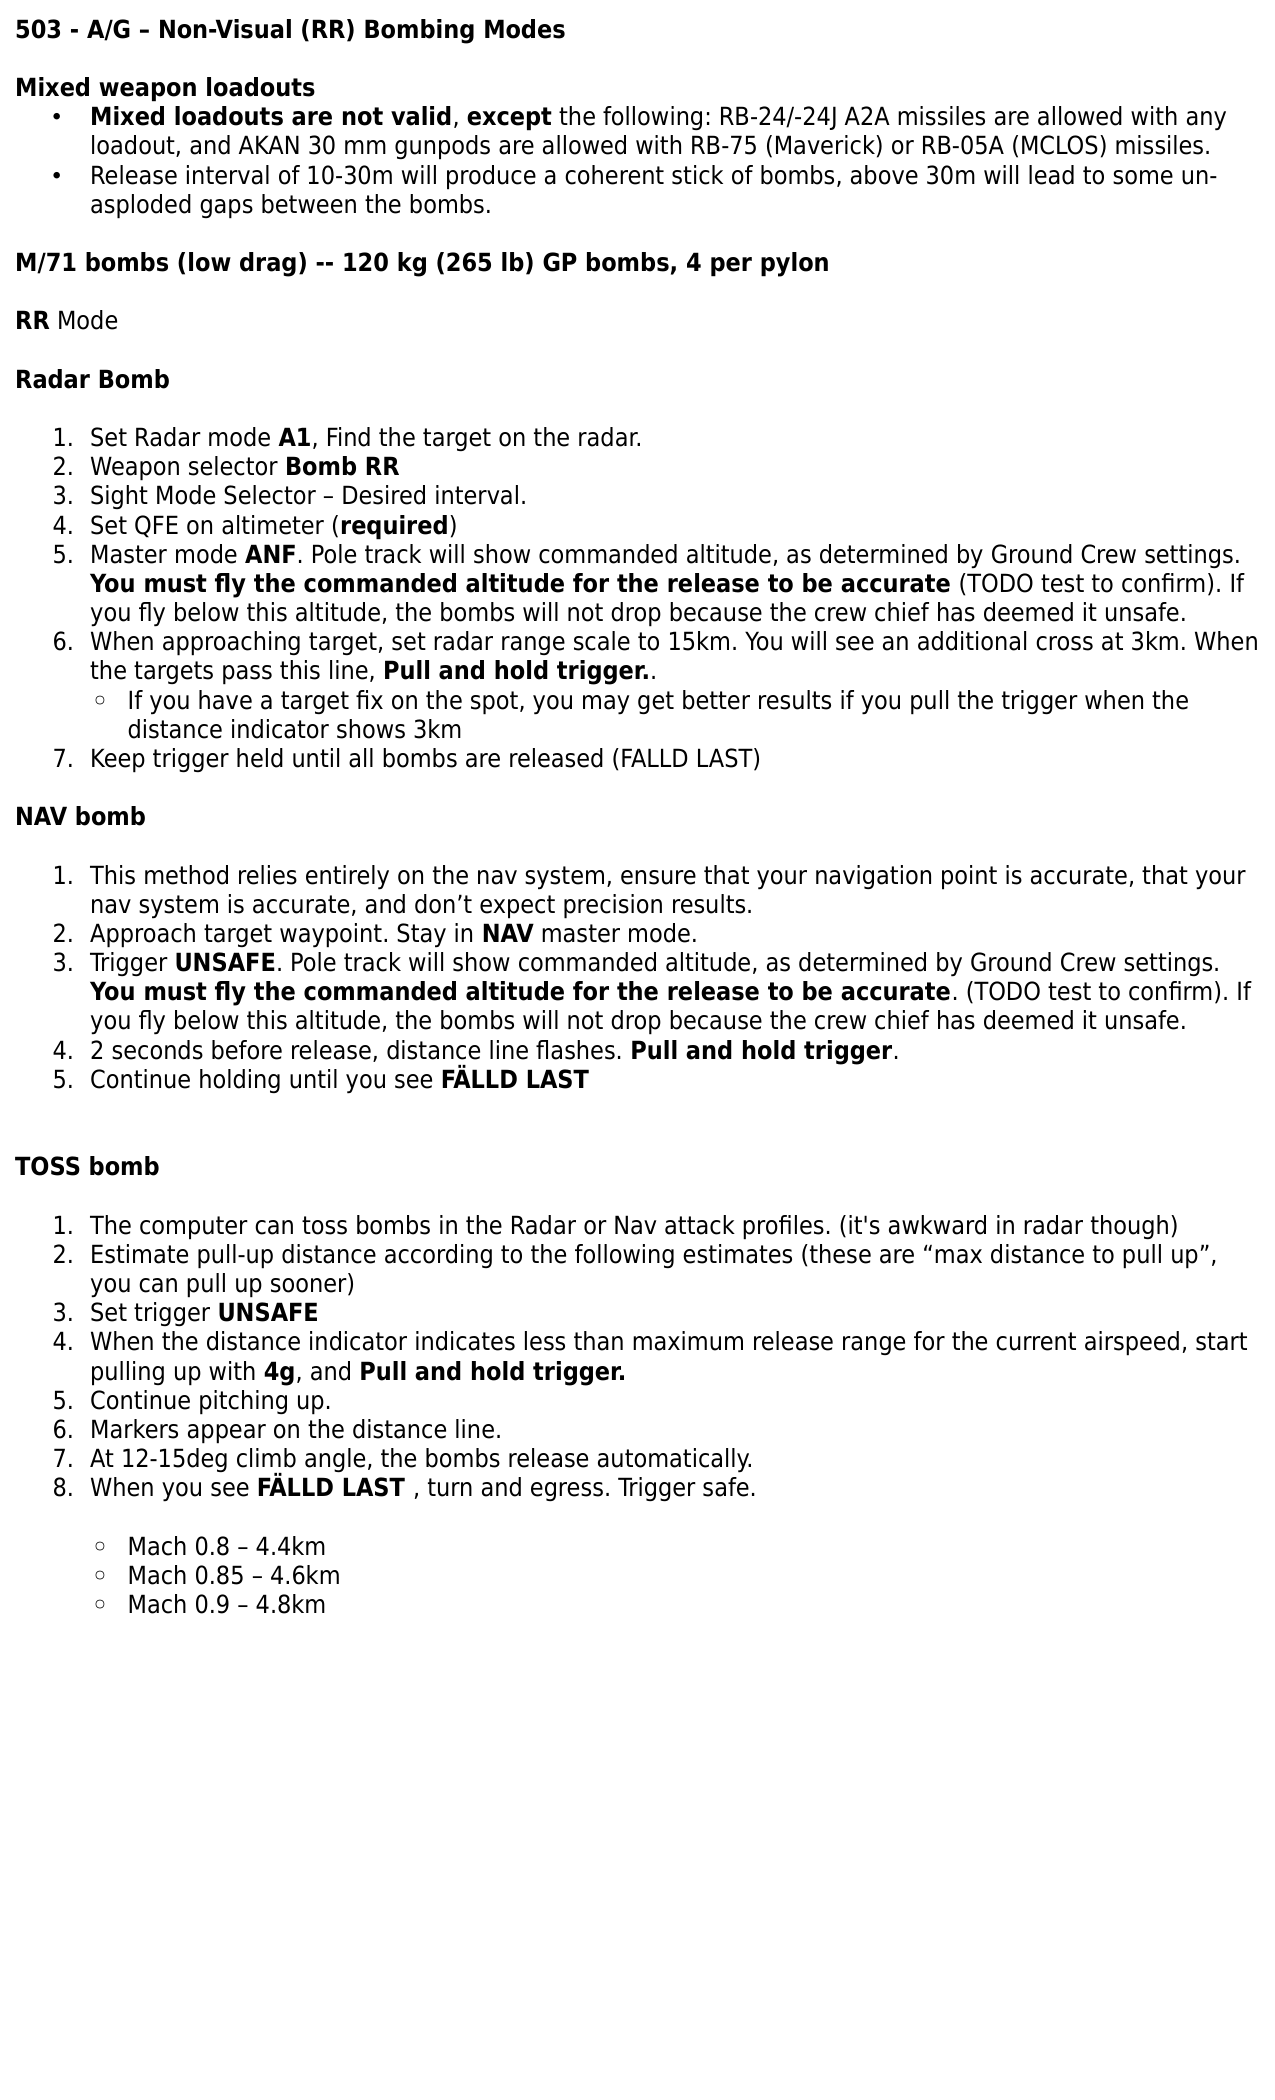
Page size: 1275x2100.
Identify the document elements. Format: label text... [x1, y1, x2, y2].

list At 12-15deg climb angle, the bombs release automatically. [52, 1444, 1260, 1473]
list Estimate pull-up distance according to the following estimates (these are “max distance to pull up”, you can pull up sooner) [52, 1240, 1260, 1298]
list When approaching target, set radar range scale to 15km. You will see an additional cross at 3km. When the targets pass this line, Pull and hold trigger.. [52, 627, 1260, 686]
list Markers appear on the distance line. [52, 1415, 1260, 1444]
list When you see FÄLLD LAST , turn and egress. Trigger safe. [52, 1473, 1260, 1502]
list Mixed loadouts are not valid, except the following: RB-24/-24J A2A missiles are allowed with any loadout, and AKAN 30 mm gunpods are allowed with RB-75 (Maverick) or RB-05A (MCLOS) missiles. [52, 102, 1260, 161]
list Set trigger UNSAFE [52, 1298, 1260, 1327]
list Approach target waypoint. Stay in NAV master mode. [52, 919, 1260, 948]
list 2 seconds before release, distance line flashes. Pull and hold trigger. [52, 1036, 1260, 1065]
list Set QFE on altimeter (required) [52, 511, 1260, 540]
list Mach 0.8 – 4.4km [90, 1532, 1260, 1561]
text Radar Bomb [15, 365, 1260, 394]
list Weapon selector Bomb RR [52, 452, 1260, 482]
list Release interval of 10-30m will produce a coherent stick of bombs, above 30m will lead to some un-asploded gaps between the bombs. [52, 161, 1260, 219]
text TOSS bomb [15, 1152, 1260, 1182]
list Mach 0.9 – 4.8km [90, 1590, 1260, 1619]
list Continue holding until you see FÄLLD LAST [52, 1065, 1260, 1094]
list This method relies entirely on the nav system, ensure that your navigation point is accurate, that your nav system is accurate, and don’t expect precision results. [52, 861, 1260, 919]
list Mach 0.85 – 4.6km [90, 1561, 1260, 1590]
list Set Radar mode A1, Find the target on the radar. [52, 423, 1260, 452]
list If you have a target fix on the spot, you may get better results if you pull the trigger when the distance indicator shows 3km [90, 686, 1260, 744]
text RR Mode [15, 307, 1260, 336]
text NAV bomb [15, 802, 1260, 832]
text Mixed weapon loadouts [15, 73, 1260, 102]
list Keep trigger held until all bombs are released (FALLD LAST) [52, 744, 1260, 773]
list Trigger UNSAFE. Pole track will show commanded altitude, as determined by Ground Crew settings. You must fly the commanded altitude for the release to be accurate. (TODO test to confirm). If you fly below this altitude, the bombs will not drop because the crew chief has deemed it unsafe. [52, 948, 1260, 1036]
list The computer can toss bombs in the Radar or Nav attack profiles. (it's awkward in radar though) [52, 1211, 1260, 1240]
text 503 - A/G – Non-Visual (RR) Bombing Modes [15, 15, 1260, 44]
text M/71 bombs (low drag) -- 120 kg (265 lb) GP bombs, 4 per pylon [15, 248, 1260, 277]
list Continue pitching up. [52, 1386, 1260, 1415]
list Sight Mode Selector – Desired interval. [52, 482, 1260, 511]
list Master mode ANF. Pole track will show commanded altitude, as determined by Ground Crew settings. You must fly the commanded altitude for the release to be accurate (TODO test to confirm). If you fly below this altitude, the bombs will not drop because the crew chief has deemed it unsafe. [52, 540, 1260, 627]
list When the distance indicator indicates less than maximum release range for the current airspeed, start pulling up with 4g, and Pull and hold trigger. [52, 1327, 1260, 1386]
